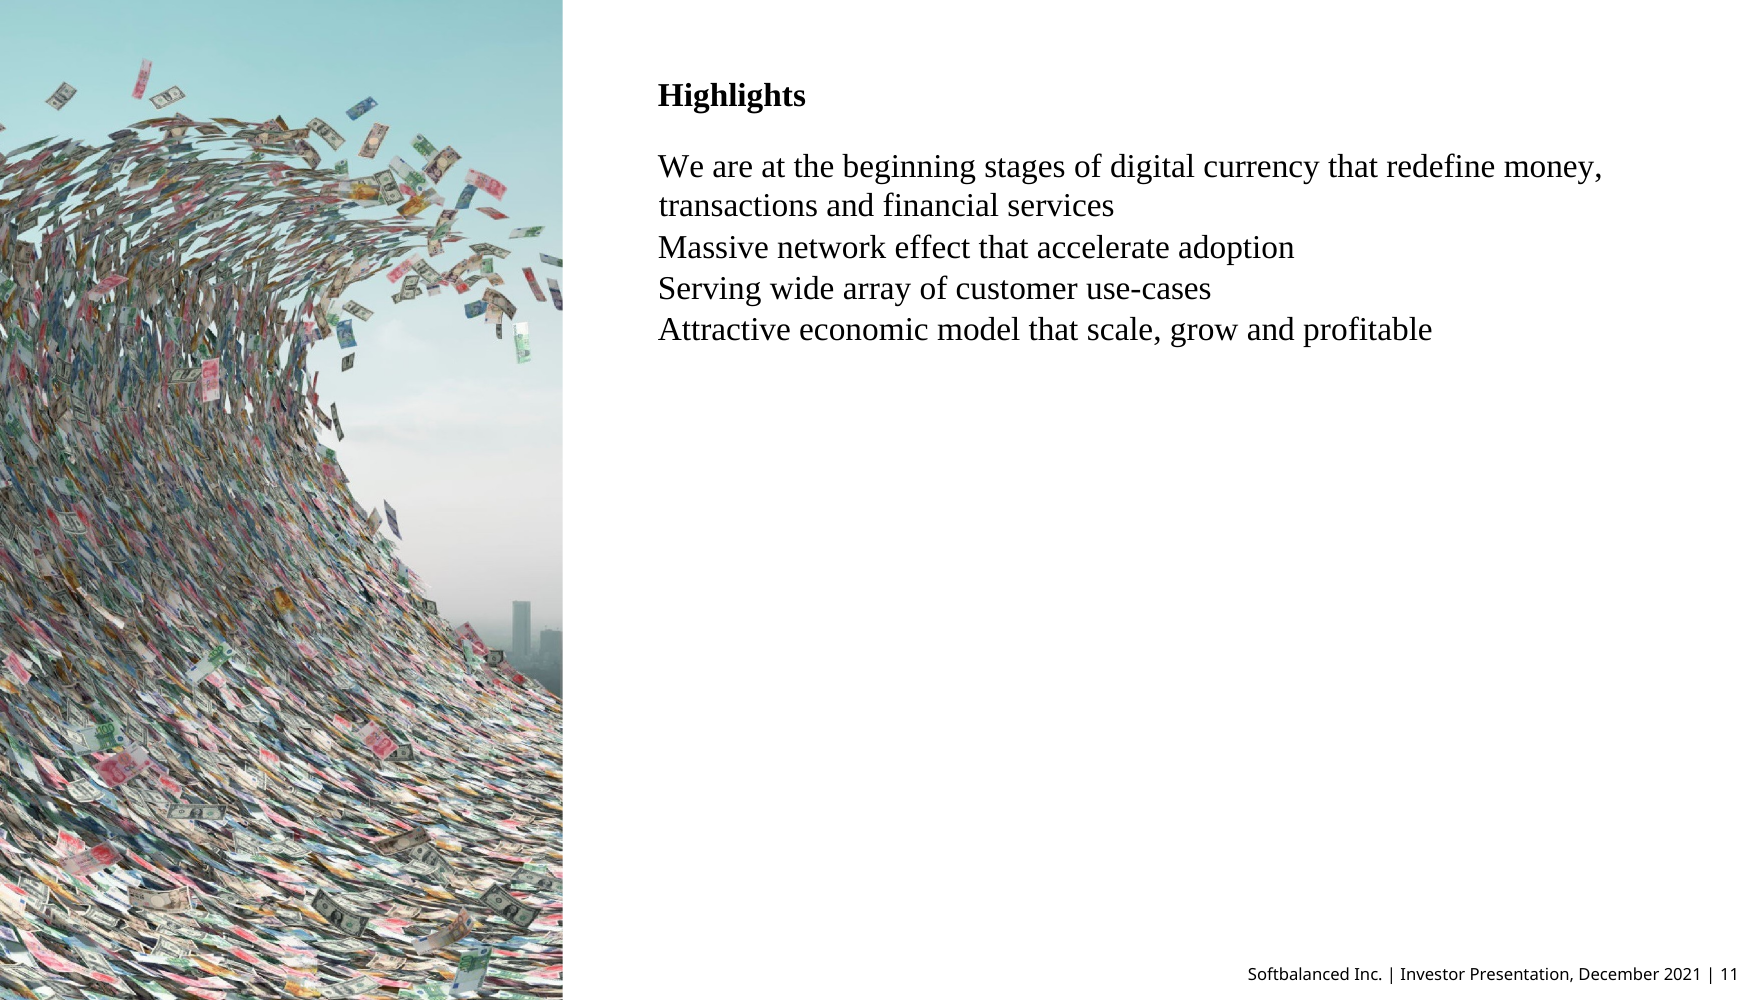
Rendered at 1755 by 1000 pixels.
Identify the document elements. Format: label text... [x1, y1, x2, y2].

text Highlights [658, 75, 1730, 113]
text Massive network effect that accelerate adoption [658, 227, 1730, 265]
text Serving wide array of customer use-cases [658, 268, 1730, 307]
text We are at the beginning stages of digital currency that redefine money, transactions and financial services [658, 146, 1730, 224]
picture [0, 0, 563, 1000]
text Attractive economic model that scale, grow and profitable [658, 309, 1730, 348]
